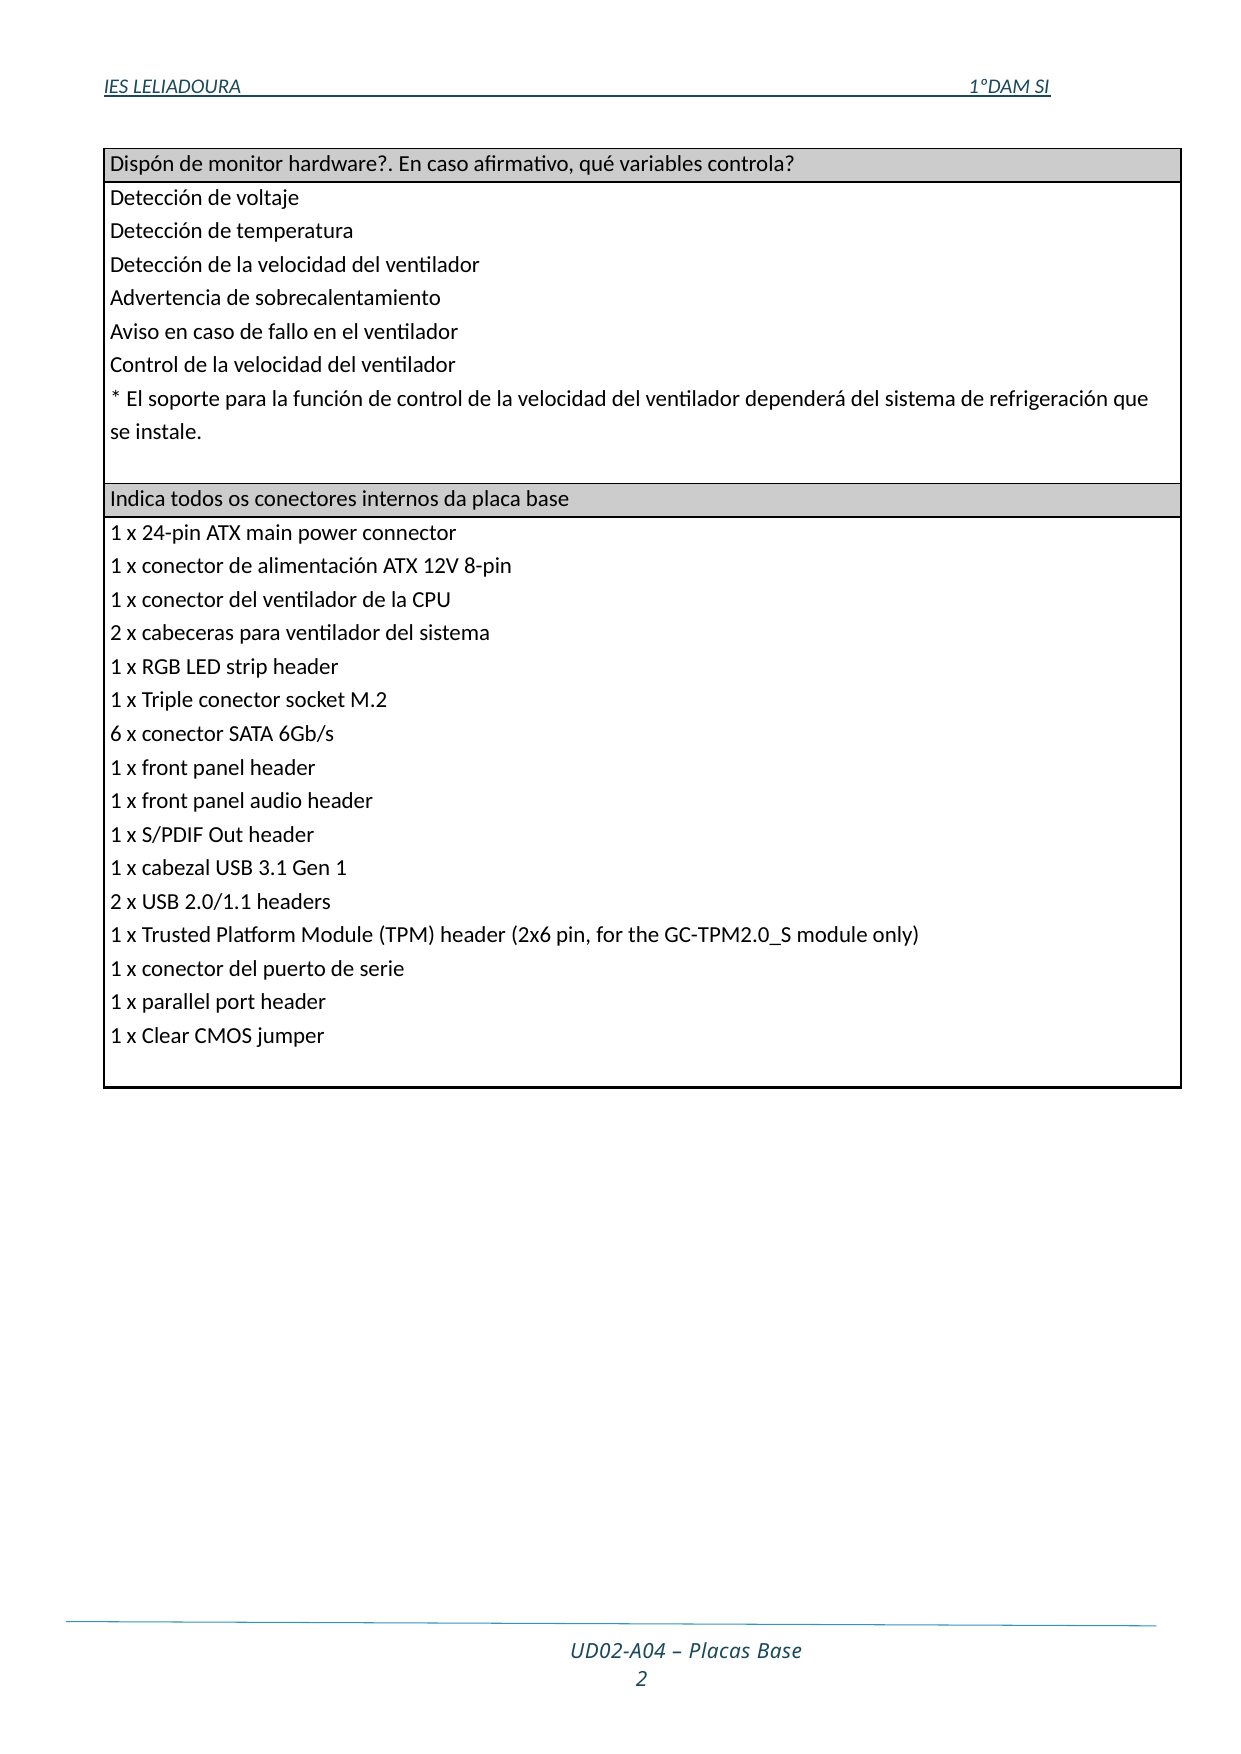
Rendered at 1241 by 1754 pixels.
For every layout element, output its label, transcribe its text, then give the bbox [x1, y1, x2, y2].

table_cell Dispón de monitor hardware?. En caso afirmativo, qué variables controla? [105, 149, 1180, 181]
table_cell 1 x 24-pin ATX main power connector 1 x conector de alimentación ATX 12V 8-pin 1 x conector del ventilador de la CPU 2 x cabeceras para ventilador del sistema 1 x RGB LED strip header 1 x Triple conector socket M.2 6 x conector SATA 6Gb/s 1 x front panel header 1 x front panel audio header 1 x S/PDIF Out header 1 x cabezal USB 3.1 Gen 1 2 x USB 2.0/1.1 headers 1 x Trusted Platform Module (TPM) header (2x6 pin, for the GC-TPM2.0_S module only) 1 x conector del puerto de serie 1 x parallel port header 1 x Clear CMOS jumper [105, 518, 1180, 1086]
table_cell Detección de voltaje Detección de temperatura Detección de la velocidad del ventilador Advertencia de sobrecalentamiento Aviso en caso de fallo en el ventilador Control de la velocidad del ventilador * El soporte para la función de control de la velocidad del ventilador dependerá del sistema de refrigeración que se instale. [105, 183, 1180, 483]
table_cell Indica todos os conectores internos da placa base [105, 484, 1180, 516]
